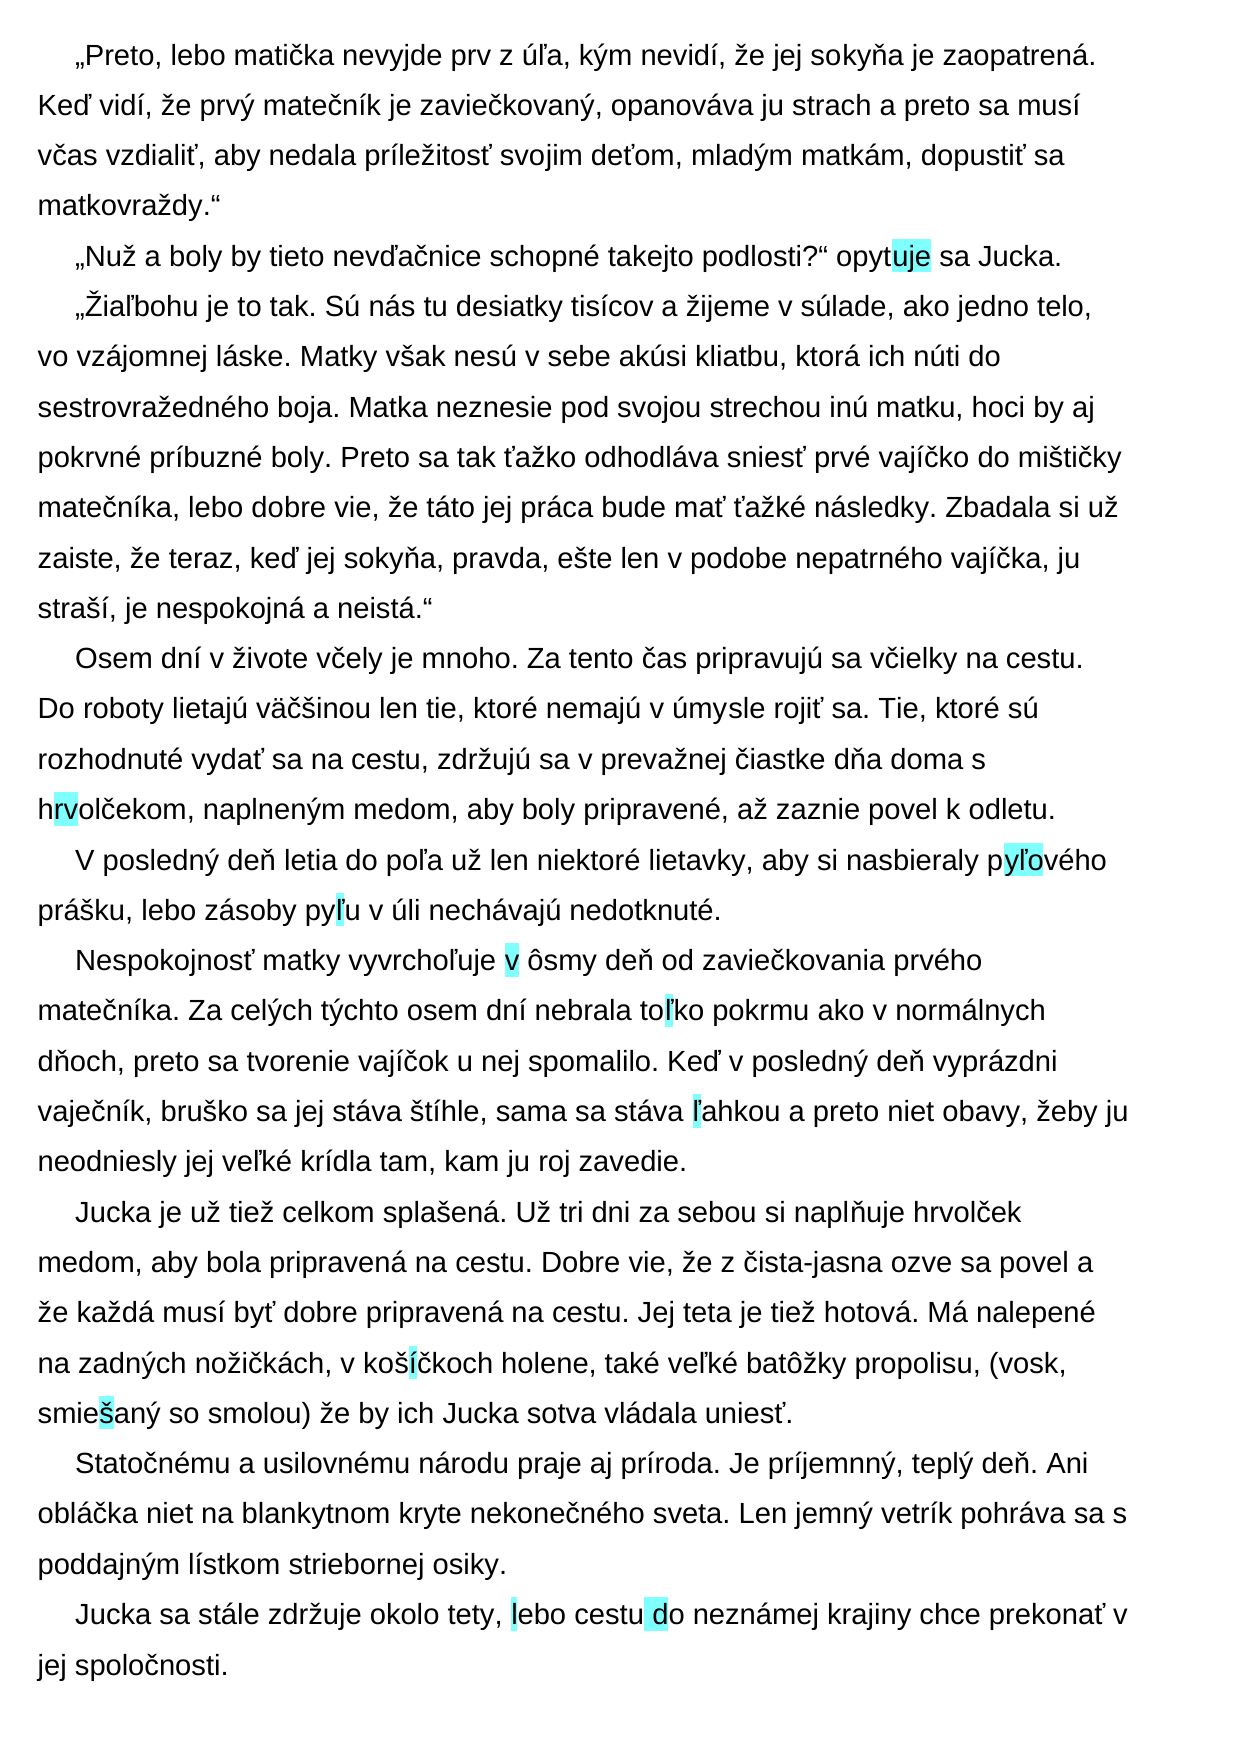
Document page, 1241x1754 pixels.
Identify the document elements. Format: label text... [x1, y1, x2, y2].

text „Preto, lebo matička nevyjde prv z úľa, kým nevidí, že jej so­kyňa je zaopatrená. Keď vidí, že prvý matečník je zaviečkovaný, opanováva ju strach a preto sa musí včas vzdialiť, aby nedala príležitosť svo­jim deťom, mladým matkám, dopustiť sa matkovraždy.“ [37, 37, 1130, 222]
text Osem dní v živote včely je mnoho. Za tento čas pripravujú sa včielky na cestu. Do roboty lietajú väčšinou len tie, ktoré nemajú v úmy­sle rojiť sa. Tie, ktoré sú rozhodnuté vydať sa na cestu, zdržujú sa v prevažnej čiastke dňa doma s hrvolčekom, naplneným medom, aby boly pripravené, až zaznie povel k odletu. [37, 641, 1130, 826]
text Statočnému a usilovnému národu praje aj príroda. Je príjemnný, teplý deň. Ani obláčka niet na blankytnom kryte nekonečného sveta. Len jemný vetrík pohráva sa s poddajným lístkom striebornej osiky. [37, 1446, 1130, 1580]
text Nespokojnosť matky vyvrchoľuje v ôsmy deň od zaviečkovania prvého matečníka. Za celých týchto osem dní nebrala toľko pokrmu ako v normálnych dňoch, preto sa tvorenie vajíčok u nej spomalilo. Keď v posledný deň vyprázdni vaječník, bruško sa jej stáva štíhle, sama sa stáva ľahkou a preto niet obavy, žeby ju neodniesly jej veľké krídla tam, kam ju roj zavedie. [37, 943, 1130, 1178]
text Jucka sa stále zdržuje okolo tety, lebo cestu do neznámej krajiny chce prekonať v jej spoločnosti. [37, 1597, 1130, 1681]
text „Žiaľbohu je to tak. Sú nás tu desiatky tisícov a žijeme v súlade, ako jedno telo, vo vzájomnej láske. Matky však nesú v sebe akúsi kliatbu, ktorá ich núti do sestrovražedného boja. Matka neznesie pod svojou strechou inú matku, hoci by aj pokrvné príbuzné boly. Preto sa tak ťažko odhodláva sniesť prvé vajíčko do mištičky matečníka, lebo do­bre vie, že táto jej práca bude mať ťažké následky. Zbadala si už zaiste, že teraz, keď jej sokyňa, pravda, ešte len v podobe nepatrného vajíčka, ju straší, je nespokojná a neistá.“ [37, 289, 1130, 624]
text „Nuž a boly by tieto nevďačnice schopné takejto podlosti?“ opytuje sa Jucka. [37, 239, 1130, 272]
text V posledný deň letia do poľa už len niektoré lietavky, aby si nasbieraly pyľového prášku, lebo zásoby pyľu v úli nechávajú nedotknuté. [37, 842, 1130, 926]
text Jucka je už tiež celkom splašená. Už tri dni za sebou si napl­ňuje hrvolček medom, aby bola pripravená na cestu. Dobre vie, že z čista-jasna ozve sa povel a že každá musí byť dobre pripravená na cestu. Jej teta je tiež hotová. Má nalepené na zadných nožičkách, v ko­šíčkoch holene, také veľké batôžky propolisu, (vosk, smiešaný so smolou) že by ich Jucka sotva vládala uniesť. [37, 1195, 1130, 1429]
